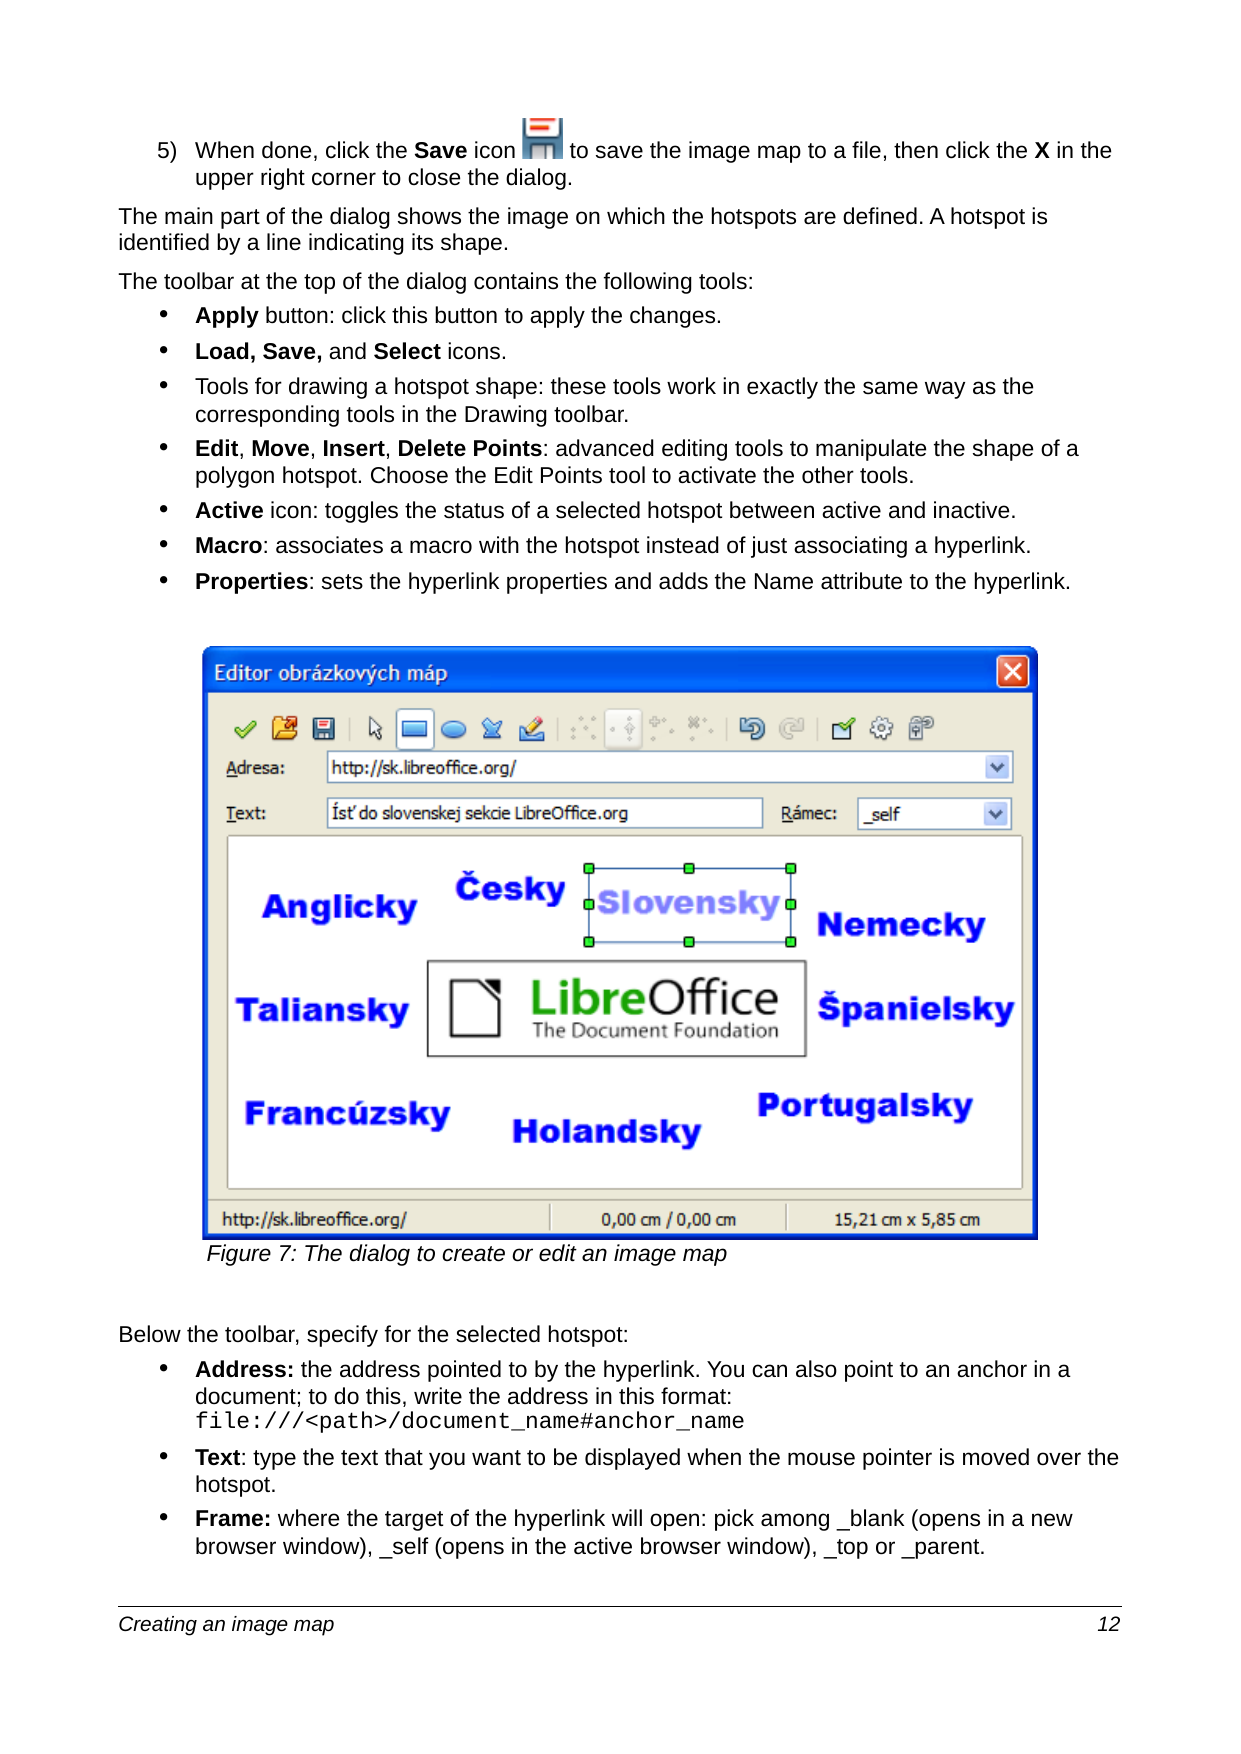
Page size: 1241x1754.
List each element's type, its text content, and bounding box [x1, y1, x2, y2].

list Frame: where the target of the hyperlink will open: pick among _blank (opens in a new browser window), _self (opens in the active browser window), _top or _parent. [156, 1503, 1122, 1559]
list Properties: sets the hyperlink properties and adds the Name attribute to the hyperlink. [156, 566, 1122, 595]
picture [522, 118, 563, 159]
list When done, click the Save icon to save the image map to a file, then click the X in the upper right corner to close the dialog. [177, 118, 1122, 190]
list Macro: associates a macro with the hotspot instead of just associating a hyperlink. [156, 530, 1122, 559]
list Below the toolbar, specify for the selected hotspot: [118, 1321, 1122, 1347]
text The main part of the dialog shows the image on which the hotspots are defined. A hotspot is identified by a line indicating its shape. [118, 203, 1122, 255]
list Text: type the text that you want to be displayed when the mouse pointer is moved over the hotspot. [156, 1442, 1122, 1497]
list Load, Save, and Select icons. [156, 336, 1122, 365]
picture [202, 646, 1038, 1240]
list Tools for drawing a hotspot shape: these tools work in exactly the same way as the corresponding tools in the Drawing toolbar. [156, 371, 1122, 427]
text Figure 7: The dialog to create or edit an image map [206, 1240, 1034, 1266]
list Address: the address pointed to by the hyperlink. You can also point to an anchor in a document; to do this, write the address in this format: file:///<path>/document_name#anchor_name [156, 1354, 1122, 1435]
list Active icon: toggles the status of a selected hotspot between active and inactive. [156, 495, 1122, 524]
list Edit, Move, Insert, Delete Points: advanced editing tools to manipulate the shape of a polygon hotspot. Choose the Edit Points tool to activate the other tools. [156, 433, 1122, 489]
list The toolbar at the top of the dialog contains the following tools: [118, 268, 1122, 294]
list Apply button: click this button to apply the changes. [156, 301, 1122, 330]
